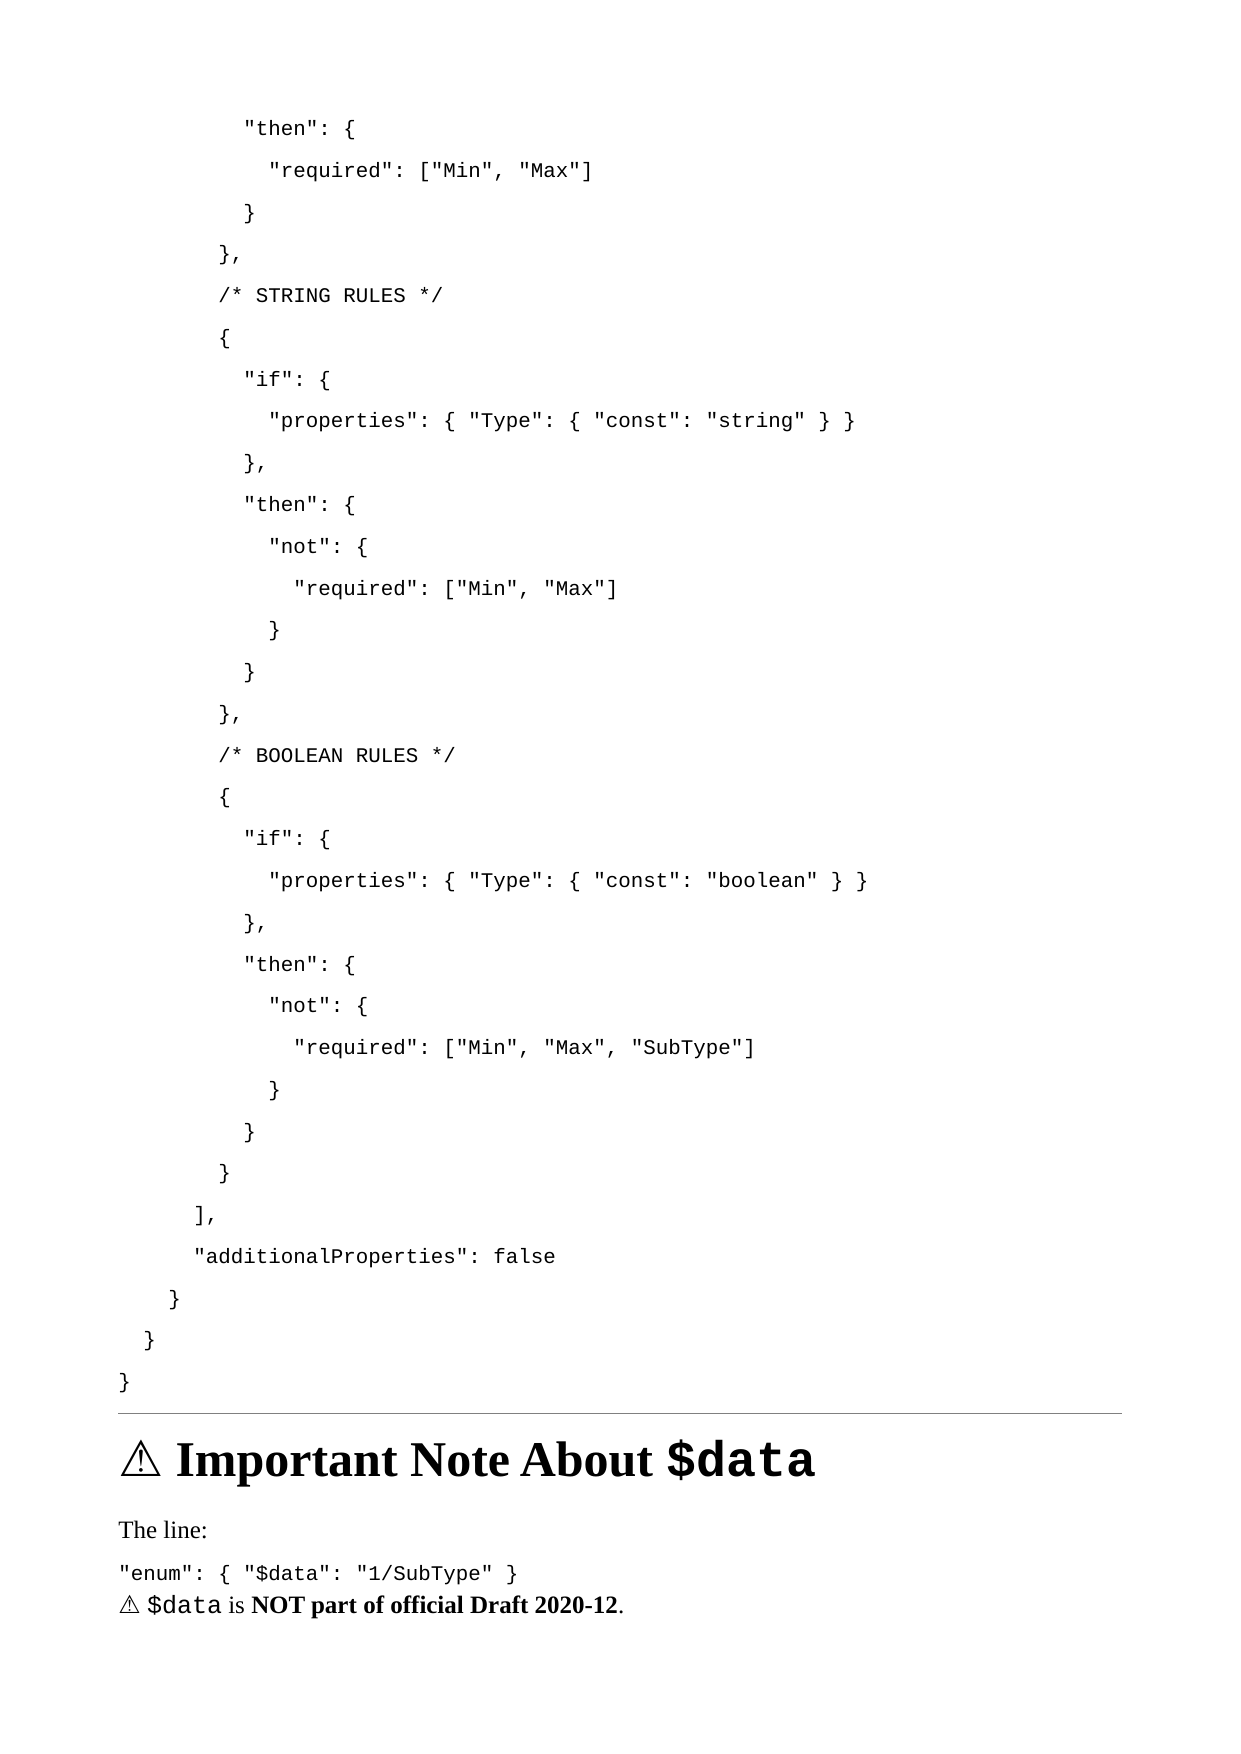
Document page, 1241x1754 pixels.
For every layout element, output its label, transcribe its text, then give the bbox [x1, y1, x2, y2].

text } [118, 1288, 1122, 1311]
text } [118, 202, 1122, 225]
text }, [118, 452, 1122, 476]
text "additionalProperties": false [118, 1246, 1122, 1269]
text ⚠️ $data is NOT part of official Draft 2020-12. [118, 1590, 1122, 1621]
text "then": { [118, 953, 1122, 977]
text /* STRING RULES */ [118, 285, 1122, 309]
text "properties": { "Type": { "const": "string" } } [118, 411, 1122, 434]
text "if": { [118, 828, 1122, 852]
text }, [118, 243, 1122, 267]
text }, [118, 703, 1122, 727]
text "if": { [118, 369, 1122, 392]
text "required": ["Min", "Max"] [118, 160, 1122, 183]
text "enum": { "$data": "1/SubType" } [118, 1563, 1122, 1587]
text { [118, 327, 1122, 351]
text } [118, 1329, 1122, 1353]
text } [118, 619, 1122, 643]
text }, [118, 912, 1122, 935]
text ], [118, 1204, 1122, 1228]
text /* BOOLEAN RULES */ [118, 745, 1122, 768]
text { [118, 786, 1122, 810]
text } [118, 1121, 1122, 1144]
text "required": ["Min", "Max", "SubType"] [118, 1037, 1122, 1061]
text } [118, 661, 1122, 685]
text "properties": { "Type": { "const": "boolean" } } [118, 870, 1122, 894]
text } [118, 1079, 1122, 1102]
text } [118, 1371, 1122, 1395]
text } [118, 1162, 1122, 1186]
text The line: [118, 1515, 1122, 1544]
text "not": { [118, 536, 1122, 559]
text "then": { [118, 118, 1122, 142]
text "then": { [118, 494, 1122, 518]
text "required": ["Min", "Max"] [118, 578, 1122, 601]
text "not": { [118, 995, 1122, 1019]
subtitle ⚠️ Important Note About $data [118, 1430, 1122, 1492]
